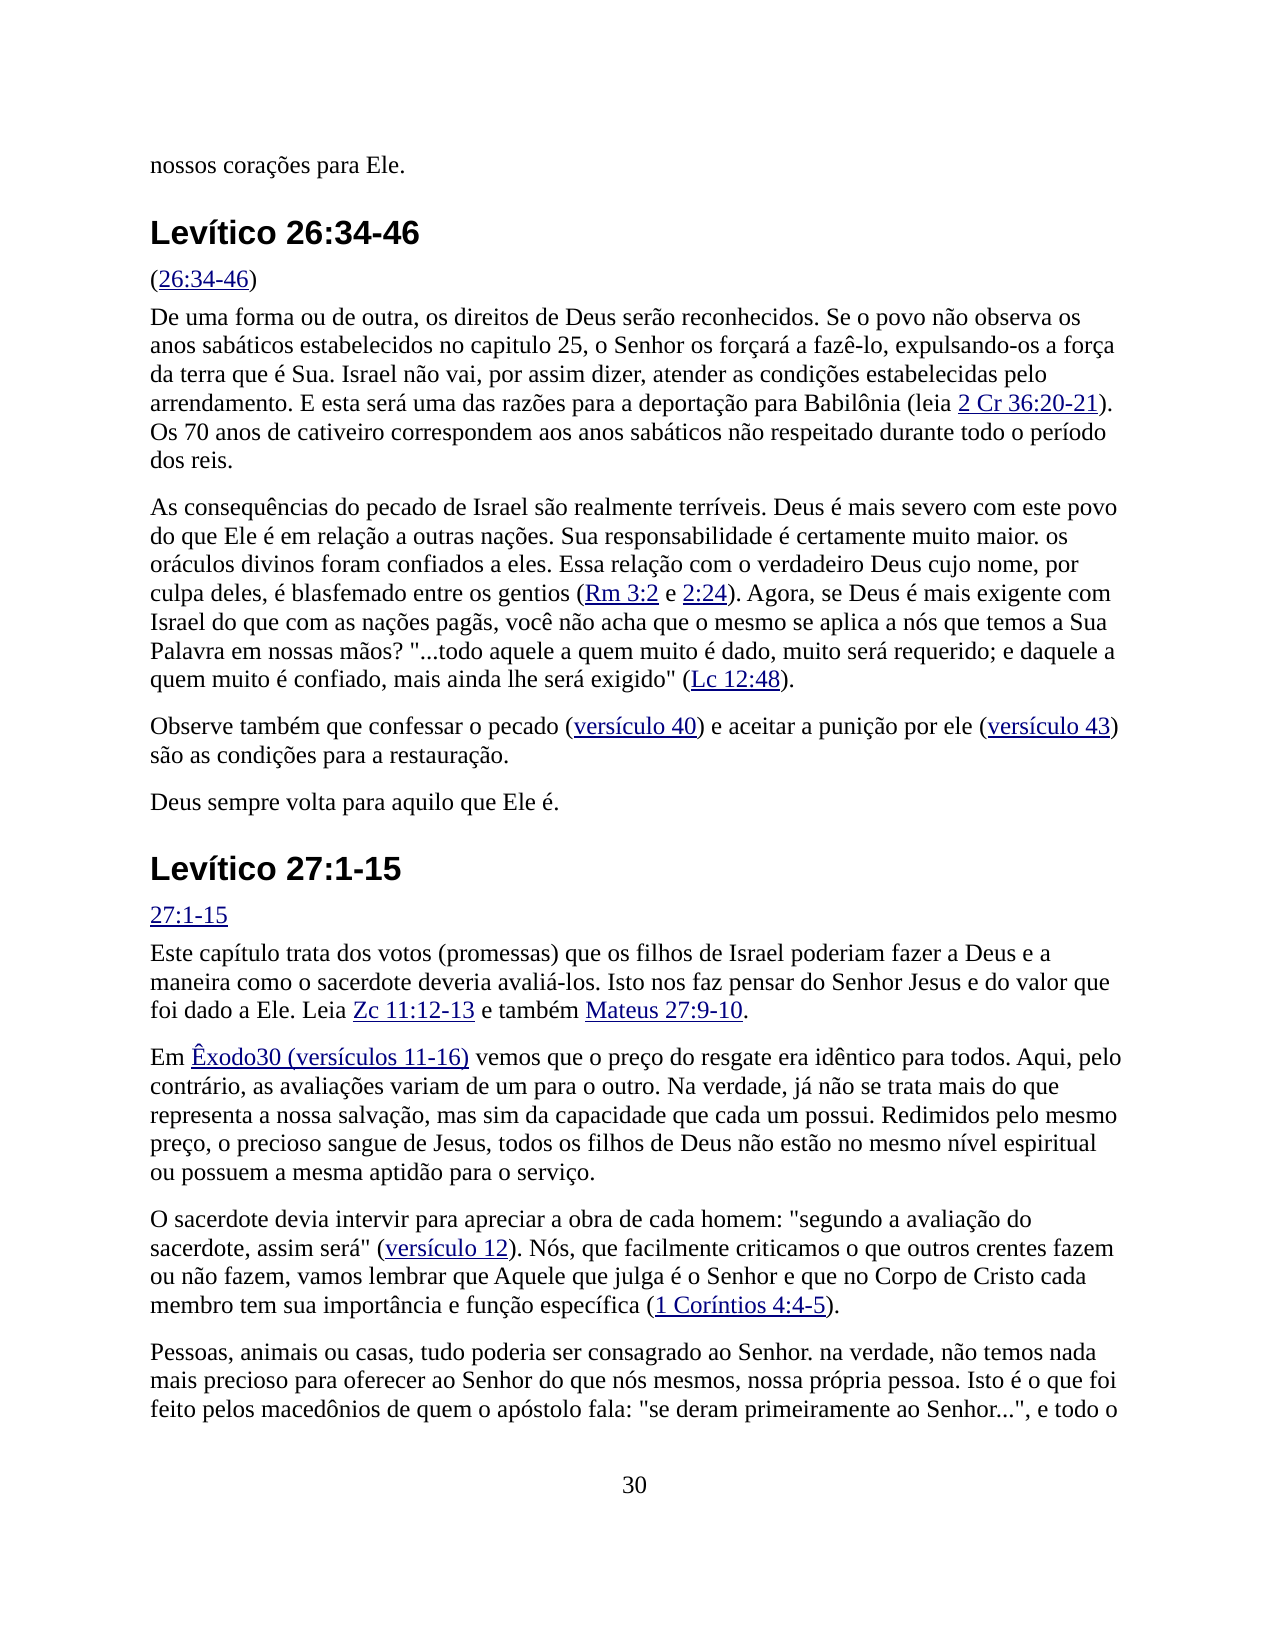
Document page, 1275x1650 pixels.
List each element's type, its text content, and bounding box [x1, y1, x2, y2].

text As consequências do pecado de Israel são realmente terríveis. Deus é mais severo com este povo do que Ele é em relação a outras nações. Sua responsabilidade é certamente muito maior. os oráculos divinos foram confiados a eles. Essa relação com o verdadeiro Deus cujo nome, por culpa deles, é blasfemado entre os gentios (Rm 3:2 e 2:24). Agora, se Deus é mais exigente com Israel do que com as nações pagãs, você não acha que o mesmo se aplica a nós que temos a Sua Palavra em nossas mãos? "...todo aquele a quem muito é dado, muito será requerido; e daquele a quem muito é confiado, mais ainda lhe será exigido" (Lc 12:48). [150, 492, 1125, 693]
text Observe também que confessar o pecado (versículo 40) e aceitar a punição por ele (versículo 43) são as condições para a restauração. [150, 711, 1125, 769]
text (26:34-46) [150, 264, 1125, 293]
text Deus sempre volta para aquilo que Ele é. [150, 787, 1125, 815]
subtitle Levítico 26:34-46 [150, 213, 1125, 251]
text O sacerdote devia intervir para apreciar a obra de cada homem: "segundo a avaliação do sacerdote, assim será" (versículo 12). Nós, que facilmente criticamos o que outros crentes fazem ou não fazem, vamos lembrar que Aquele que julga é o Senhor e que no Corpo de Cristo cada membro tem sua importância e função específica (1 Coríntios 4:4-5). [150, 1204, 1125, 1319]
text Pessoas, animais ou casas, tudo poderia ser consagrado ao Senhor. na verdade, não temos nada mais precioso para oferecer ao Senhor do que nós mesmos, nossa própria pessoa. Isto é o que foi feito pelos macedônios de quem o apóstolo fala: "se deram primeiramente ao Senhor...", e todo o [150, 1337, 1125, 1423]
text Este capítulo trata dos votos (promessas) que os filhos de Israel poderiam fazer a Deus e a maneira como o sacerdote deveria avaliá-los. Isto nos faz pensar do Senhor Jesus e do valor que foi dado a Ele. Leia Zc 11:12-13 e também Mateus 27:9-10. [150, 938, 1125, 1024]
subtitle Levítico 27:1-15 [150, 849, 1125, 888]
text 27:1-15 [150, 900, 1125, 929]
text De uma forma ou de outra, os direitos de Deus serão reconhecidos. Se o povo não observa os anos sabáticos estabelecidos no capitulo 25, o Senhor os forçará a fazê-lo, expulsando-os a força da terra que é Sua. Israel não vai, por assim dizer, atender as condições estabelecidas pelo arrendamento. E esta será uma das razões para a deportação para Babilônia (leia 2 Cr 36:20-21). Os 70 anos de cativeiro correspondem aos anos sabáticos não respeitado durante todo o período dos reis. [150, 302, 1125, 474]
text nossos corações para Ele. [150, 150, 1125, 179]
text Em Êxodo30 (versículos 11-16) vemos que o preço do resgate era idêntico para todos. Aqui, pelo contrário, as avaliações variam de um para o outro. Na verdade, já não se trata mais do que representa a nossa salvação, mas sim da capacidade que cada um possui. Redimidos pelo mesmo preço, o precioso sangue de Jesus, todos os filhos de Deus não estão no mesmo nível espiritual ou possuem a mesma aptidão para o serviço. [150, 1042, 1125, 1186]
